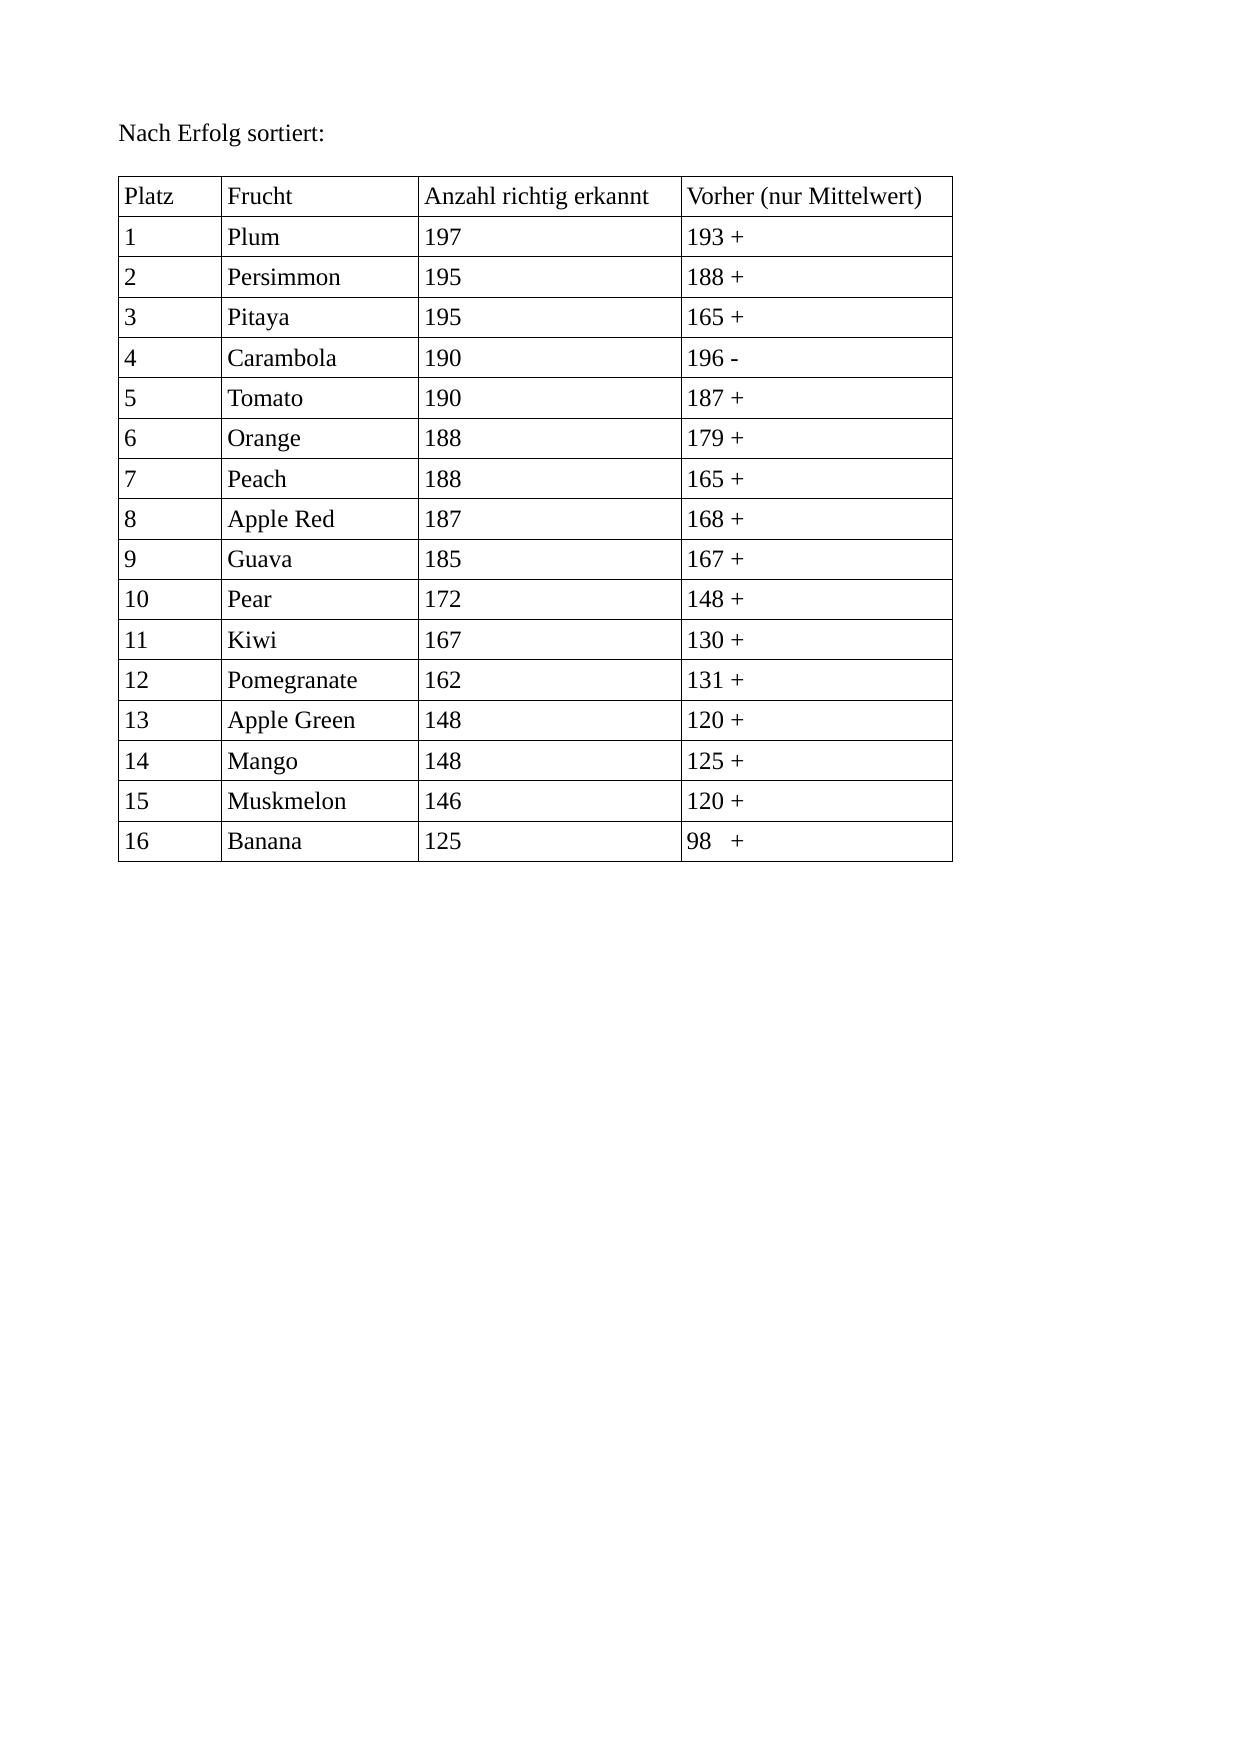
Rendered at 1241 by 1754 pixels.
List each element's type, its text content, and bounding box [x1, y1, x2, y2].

table_cell Kiwi [222, 620, 418, 659]
table_cell 13 [119, 701, 221, 740]
table_cell 3 [119, 298, 221, 337]
table_cell 16 [119, 822, 221, 861]
table_cell Muskmelon [222, 781, 418, 821]
table_cell 148 + [682, 580, 952, 619]
table_cell 179 + [682, 419, 952, 458]
table_cell 130 + [682, 620, 952, 659]
table_cell 148 [419, 741, 681, 780]
table_cell Banana [222, 822, 418, 861]
table_cell Carambola [222, 338, 418, 377]
table_cell 120 + [682, 781, 952, 821]
table_cell 120 + [682, 701, 952, 740]
table_cell 125 [419, 822, 681, 861]
table_cell 195 [419, 298, 681, 337]
table_cell Pear [222, 580, 418, 619]
table_cell Pitaya [222, 298, 418, 337]
table_cell Pomegranate [222, 660, 418, 700]
table_cell 11 [119, 620, 221, 659]
table_cell 193 + [682, 217, 952, 256]
table_cell 7 [119, 459, 221, 498]
table_cell 2 [119, 257, 221, 297]
table_cell 14 [119, 741, 221, 780]
table_cell 196 - [682, 338, 952, 377]
table_cell 197 [419, 217, 681, 256]
table_cell 190 [419, 378, 681, 417]
table_cell 188 [419, 459, 681, 498]
table_cell Persimmon [222, 257, 418, 297]
table_cell 15 [119, 781, 221, 821]
text Nach Erfolg sortiert: [118, 118, 1122, 147]
table_cell 195 [419, 257, 681, 297]
table_cell Guava [222, 540, 418, 579]
table_header Frucht [222, 177, 418, 216]
table_cell Orange [222, 419, 418, 458]
table_cell 146 [419, 781, 681, 821]
table_cell 185 [419, 540, 681, 579]
table_cell 9 [119, 540, 221, 579]
table_cell 187 + [682, 378, 952, 417]
table_cell Peach [222, 459, 418, 498]
table_header Vorher (nur Mittelwert) [682, 177, 952, 216]
table_cell 8 [119, 499, 221, 538]
table_cell 168 + [682, 499, 952, 538]
table_cell 165 + [682, 459, 952, 498]
table_cell 1 [119, 217, 221, 256]
table_cell 167 [419, 620, 681, 659]
table_cell 187 [419, 499, 681, 538]
table_cell 188 [419, 419, 681, 458]
table_cell Plum [222, 217, 418, 256]
table_cell 4 [119, 338, 221, 377]
table_cell 162 [419, 660, 681, 700]
table_header Platz [119, 177, 221, 216]
table_cell 131 + [682, 660, 952, 700]
table_cell 5 [119, 378, 221, 417]
table_cell 167 + [682, 540, 952, 579]
table_cell 10 [119, 580, 221, 619]
table_cell Apple Red [222, 499, 418, 538]
table_cell 98 + [682, 822, 952, 861]
table_cell Apple Green [222, 701, 418, 740]
table_header Anzahl richtig erkannt [419, 177, 681, 216]
table_cell Mango [222, 741, 418, 780]
table_cell Tomato [222, 378, 418, 417]
table_cell 190 [419, 338, 681, 377]
table_cell 165 + [682, 298, 952, 337]
table_cell 188 + [682, 257, 952, 297]
table_cell 148 [419, 701, 681, 740]
table_cell 12 [119, 660, 221, 700]
table_cell 125 + [682, 741, 952, 780]
table_cell 6 [119, 419, 221, 458]
table_cell 172 [419, 580, 681, 619]
